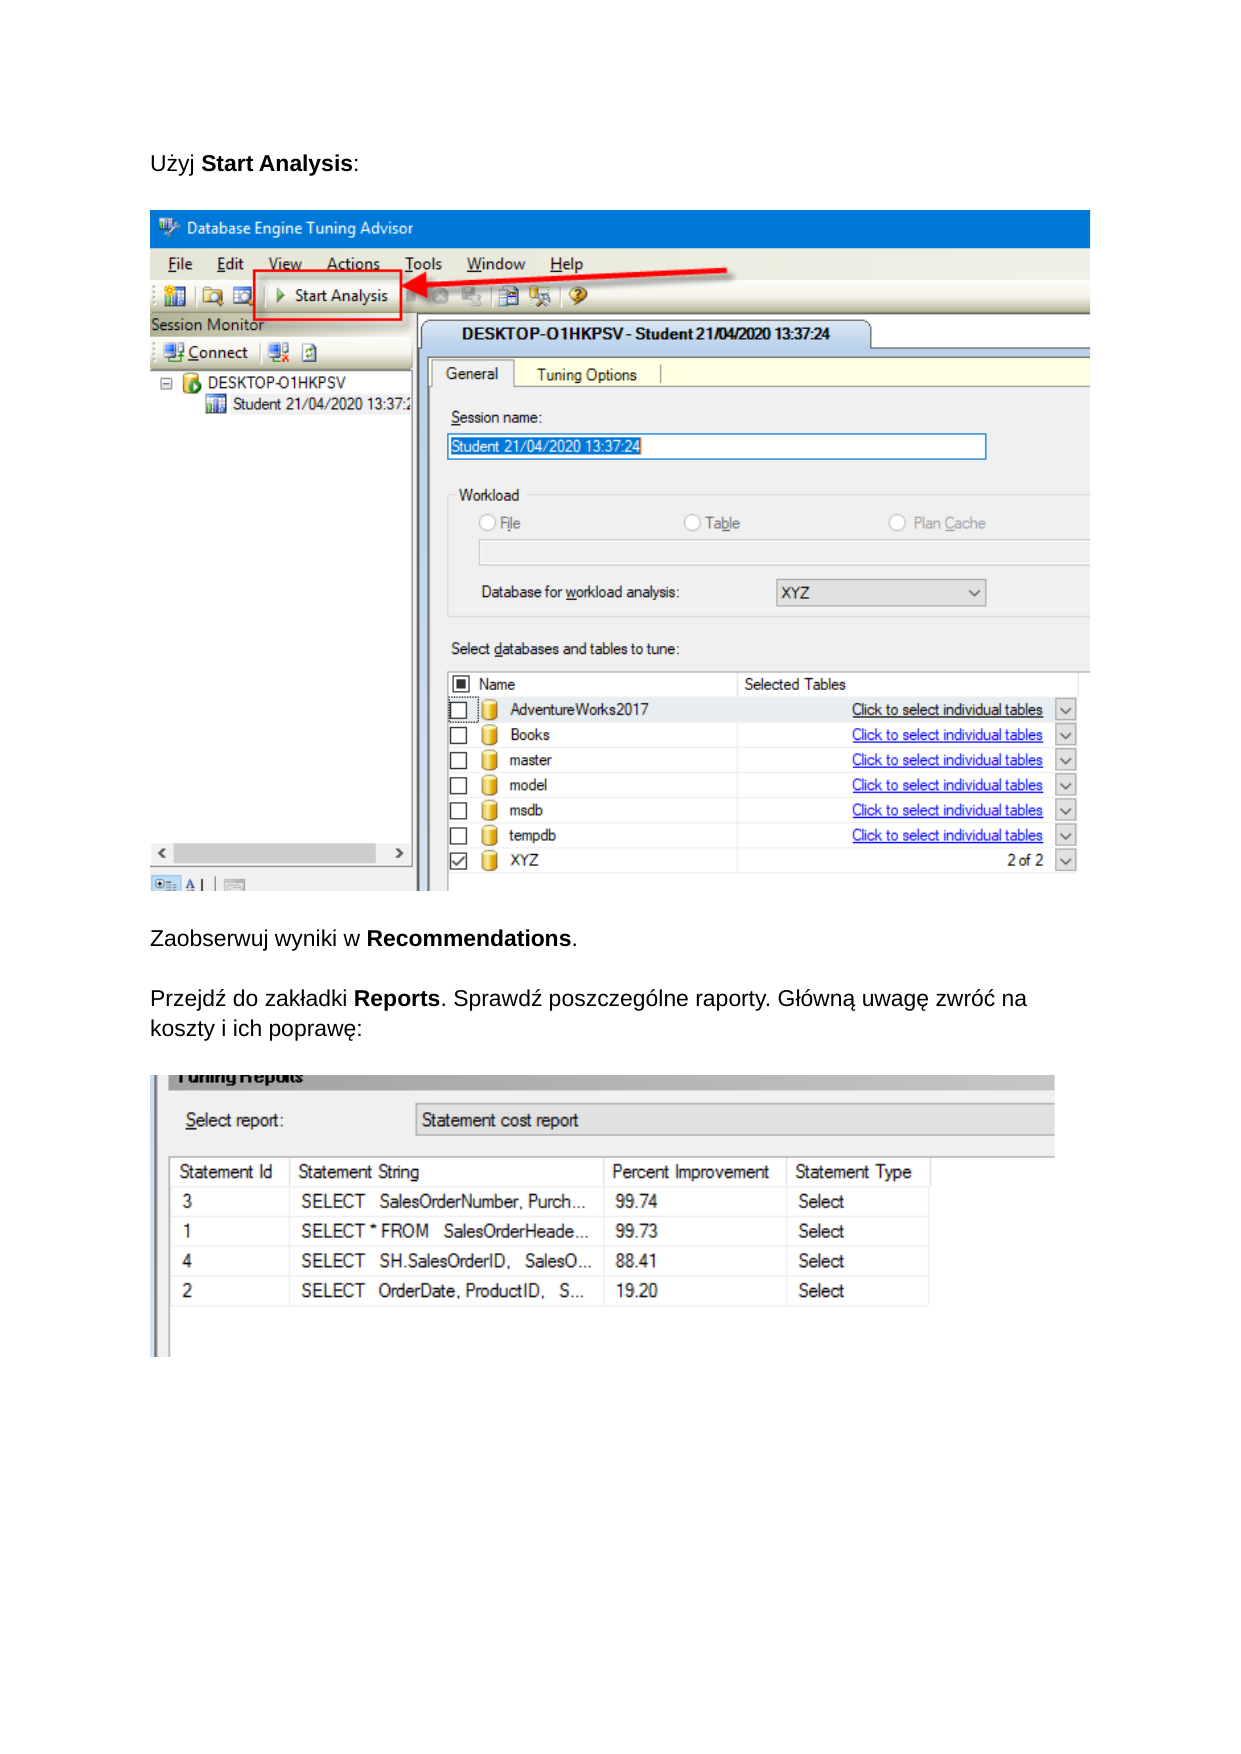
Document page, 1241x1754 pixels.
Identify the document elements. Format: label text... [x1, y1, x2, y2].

picture [150, 210, 1091, 891]
text Przejdź do zakładki Reports. Sprawdź poszczególne raporty. Główną uwagę zwróć na koszty i ich poprawę: [150, 985, 1090, 1072]
text Zaobserwuj wyniki w Recommendations. [150, 924, 1090, 951]
text Użyj Start Analysis: [150, 150, 1090, 207]
picture [150, 1075, 1055, 1357]
